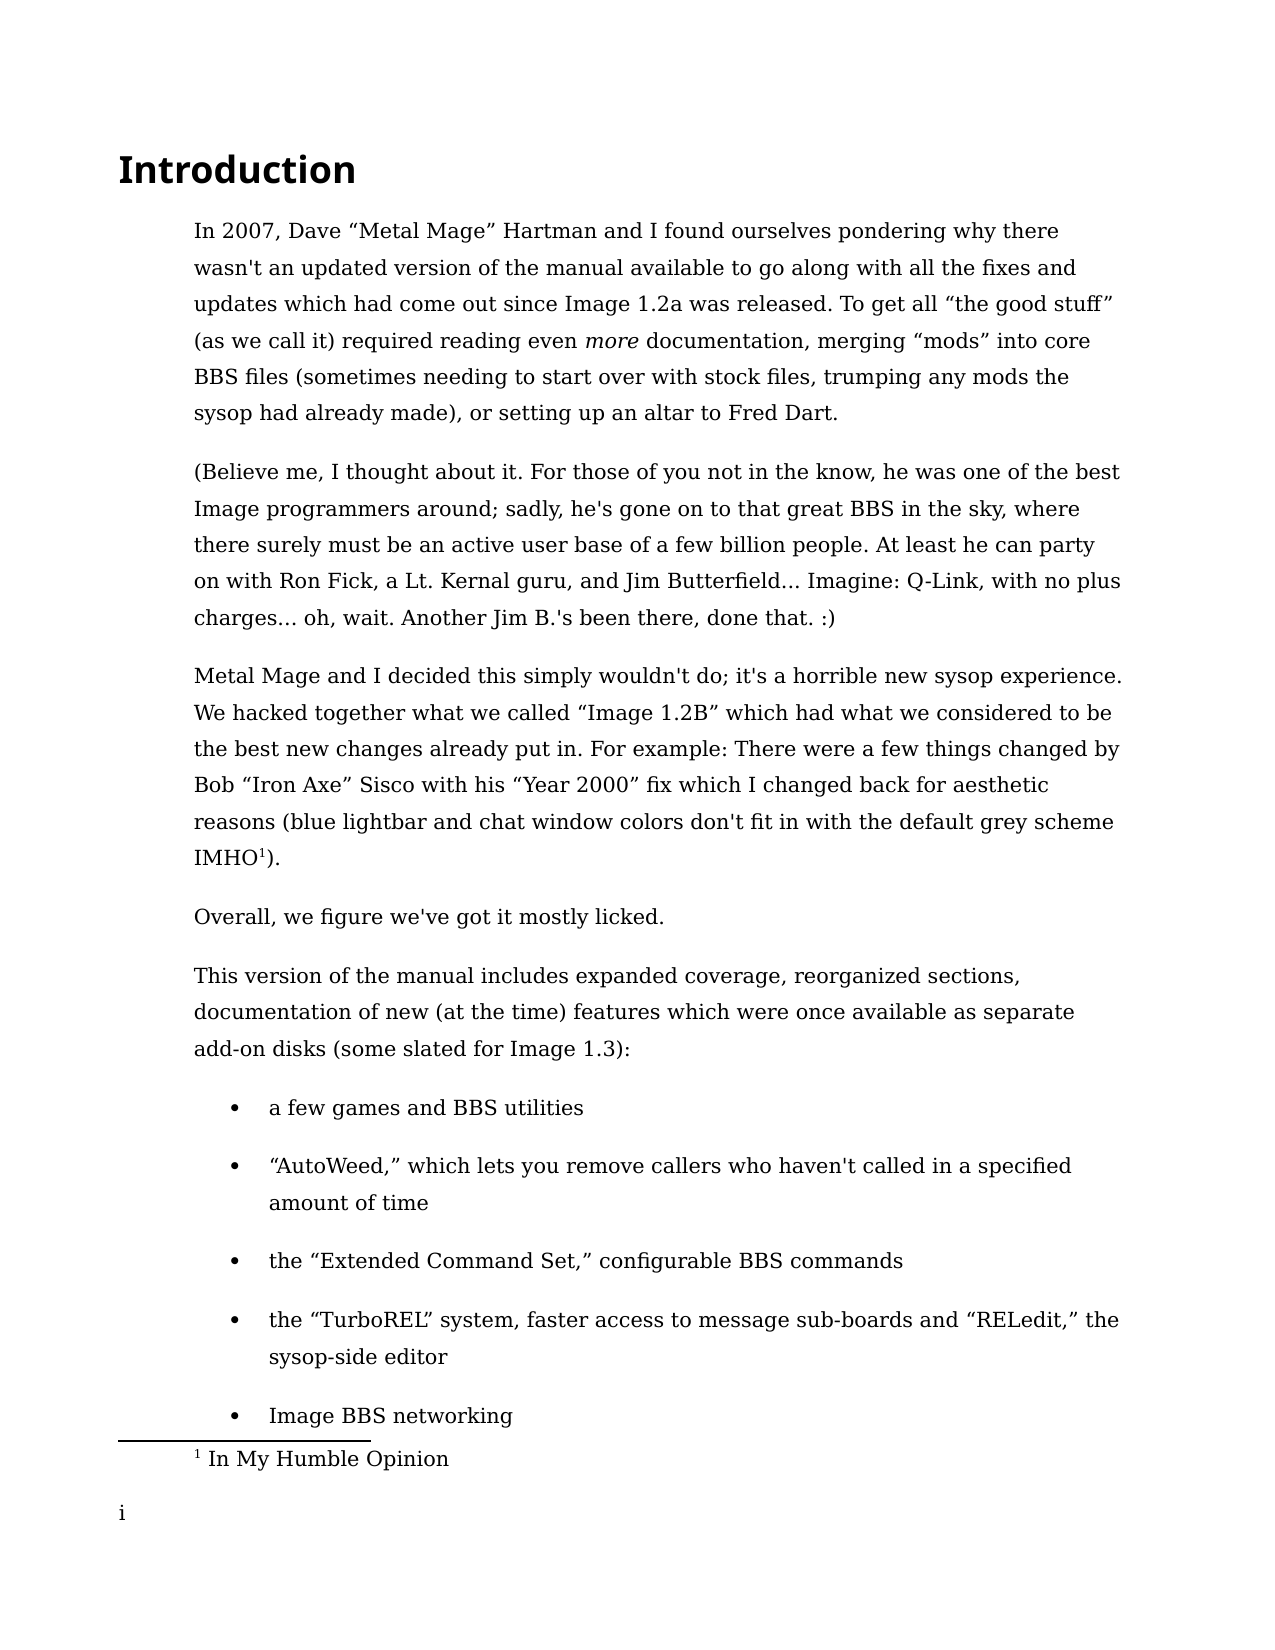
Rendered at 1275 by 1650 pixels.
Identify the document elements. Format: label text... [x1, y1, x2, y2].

list Image BBS networking [231, 1404, 1125, 1428]
text In My Humble Opinion [449, 1447, 1125, 1471]
text Metal Mage and I decided this simply wouldn't do; it's a horrible new sysop experience. We hacked together what we called “Image 1.2B” which had what we considered to be the best new changes already put in. For example: There were a few things changed by Bob “Iron Axe” Sisco with his “Year 2000” fix which I changed back for aesthetic reasons (blue lightbar and chat window colors don't fit in with the default grey scheme IMHO). [193, 664, 1125, 871]
list the “Extended Command Set,” configurable BBS commands [231, 1249, 1125, 1274]
list a few games and BBS utilities [231, 1096, 1125, 1120]
subtitle Introduction [118, 143, 1125, 194]
text (Believe me, I thought about it. For those of you not in the know, he was one of the best Image programmers around; sadly, he's gone on to that great BBS in the sky, where there surely must be an active user base of a few billion people. At least he can party on with Ron Fick, a Lt. Kernal guru, and Jim Butterfield... Imagine: Q-Link, with no plus charges... oh, wait. Another Jim B.'s been there, done that. :) [193, 460, 1125, 630]
text Overall, we figure we've got it mostly licked. [193, 905, 1125, 929]
list “AutoWeed,” which lets you remove callers who haven't called in a specified amount of time [231, 1154, 1125, 1215]
text This version of the manual includes expanded coverage, reorganized sections, documentation of new (at the time) features which were once available as separate add-on disks (some slated for Image 1.3): [193, 964, 1125, 1061]
text In 2007, Dave “Metal Mage” Hartman and I found ourselves pondering why there wasn't an updated version of the manual available to go along with all the fixes and updates which had come out since Image 1.2a was released. To get all “the good stuff” (as we call it) required reading even more documentation, merging “mods” into core BBS files (sometimes needing to start over with stock files, trumping any mods the sysop had already made), or setting up an altar to Fred Dart. [193, 219, 1125, 426]
list the “TurboREL” system, faster access to message sub-boards and “RELedit,” the sysop-side editor [231, 1308, 1125, 1369]
